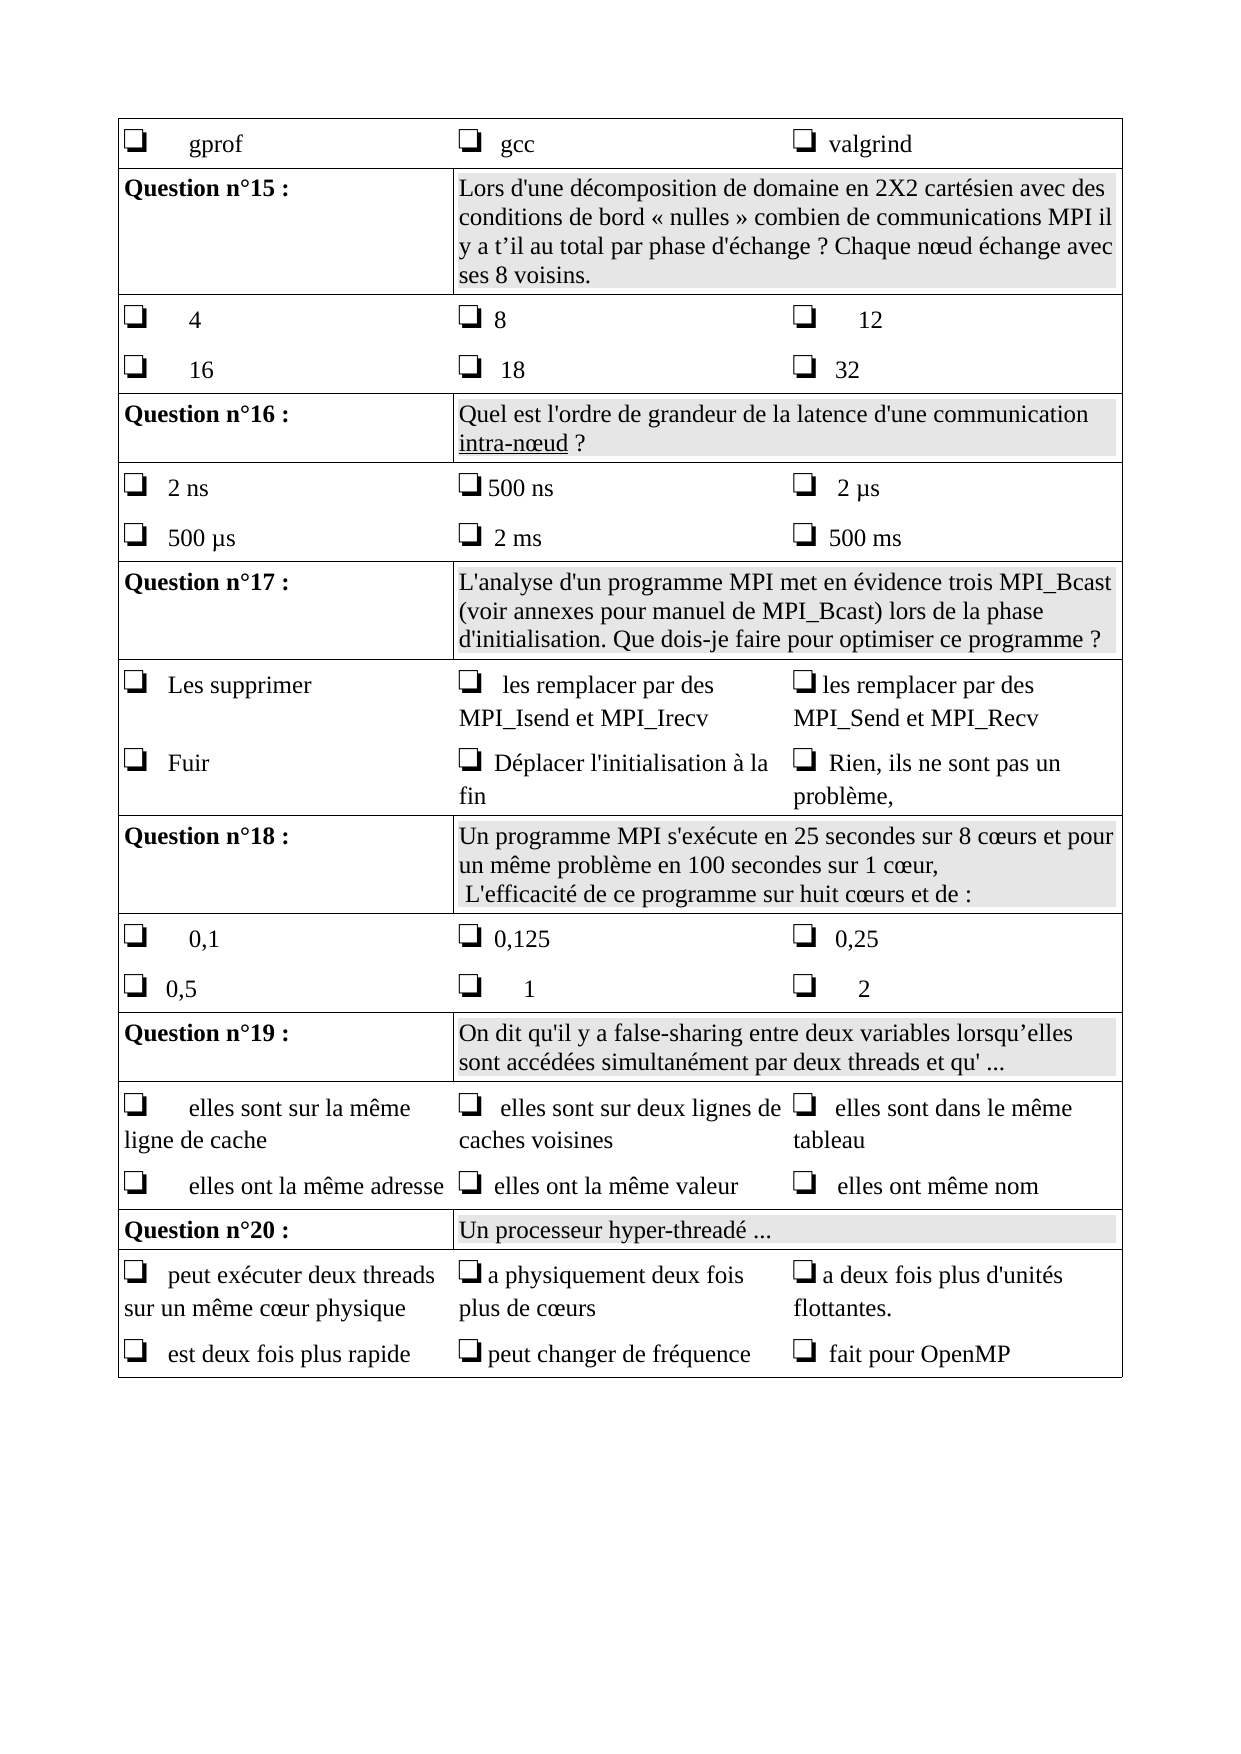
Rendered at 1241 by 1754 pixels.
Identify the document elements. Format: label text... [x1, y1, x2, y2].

table_cell o fait pour OpenMP [788, 1328, 1122, 1377]
table_cell o 500 ms [788, 512, 1122, 561]
table_cell o 2 ns [119, 463, 453, 512]
table_header Question n°15 : [119, 169, 453, 294]
table_header Quel est l'ordre de grandeur de la latence d'une communication intra-nœud ? [454, 394, 1122, 462]
table_cell o 8 [453, 295, 787, 344]
table_cell o 500 ns [453, 463, 787, 512]
table_header Lors d'une décomposition de domaine en 2X2 cartésien avec des conditions de bord « nulles » combien de communications MPI il y a t’il au total par phase d'échange ? Chaque nœud échange avec ses 8 voisins. [454, 169, 1122, 294]
table_cell o elles sont sur la même ligne de cache [119, 1082, 453, 1159]
table_header Question n°16 : [119, 394, 453, 462]
table_cell o 2 ms [453, 512, 787, 561]
table_cell o peut changer de fréquence [453, 1328, 787, 1377]
table_cell o elles sont dans le même tableau [788, 1082, 1122, 1159]
table_cell o 12 [788, 295, 1122, 344]
table_cell o elles ont la même adresse [119, 1160, 453, 1209]
table_cell o les remplacer par des MPI_Send et MPI_Recv [788, 660, 1122, 737]
table_cell o 0,1 [119, 914, 453, 963]
table_cell o 18 [453, 344, 787, 393]
table_cell o 500 µs [119, 512, 453, 561]
table_cell o Les supprimer [119, 660, 453, 737]
table_cell o 4 [119, 295, 453, 344]
table_cell o 1 [453, 963, 787, 1012]
table_cell o les remplacer par des MPI_Isend et MPI_Irecv [453, 660, 787, 737]
table_cell o Rien, ils ne sont pas un problème, [788, 737, 1122, 815]
table_cell o est deux fois plus rapide [119, 1328, 453, 1377]
table_cell o Fuir [119, 737, 453, 815]
table_header Un programme MPI s'exécute en 25 secondes sur 8 cœurs et pour un même problème en 100 secondes sur 1 cœur, L'efficacité de ce programme sur huit cœurs et de : [454, 816, 1122, 913]
table_cell o 2 [788, 963, 1122, 1012]
table_cell o elles ont même nom [788, 1160, 1122, 1209]
table_header Un processeur hyper-threadé ... [454, 1210, 1122, 1249]
table_cell o elles sont sur deux lignes de caches voisines [453, 1082, 787, 1159]
table_header Question n°20 : [119, 1210, 453, 1249]
table_cell o gcc [453, 119, 787, 167]
table_header Question n°18 : [119, 816, 453, 913]
table_cell o elles ont la même valeur [453, 1160, 787, 1209]
table_cell o a deux fois plus d'unités flottantes. [788, 1250, 1122, 1327]
table_cell o 16 [119, 344, 453, 393]
table_cell o Déplacer l'initialisation à la fin [453, 737, 787, 815]
table_header L'analyse d'un programme MPI met en évidence trois MPI_Bcast (voir annexes pour manuel de MPI_Bcast) lors de la phase d'initialisation. Que dois-je faire pour optimiser ce programme ? [454, 562, 1122, 659]
table_header Question n°17 : [119, 562, 453, 659]
table_cell o 0,5 [119, 963, 453, 1012]
table_cell o peut exécuter deux threads sur un même cœur physique [119, 1250, 453, 1327]
table_cell o 32 [788, 344, 1122, 393]
table_cell o a physiquement deux fois plus de cœurs [453, 1250, 787, 1327]
table_cell o 2 µs [788, 463, 1122, 512]
table_header On dit qu'il y a false-sharing entre deux variables lorsqu’elles sont accédées simultanément par deux threads et qu' ... [454, 1013, 1122, 1081]
table_cell o valgrind [788, 119, 1122, 167]
table_header Question n°19 : [119, 1013, 453, 1081]
table_cell o gprof [119, 119, 453, 167]
table_cell o 0,125 [453, 914, 787, 963]
table_cell o 0,25 [788, 914, 1122, 963]
